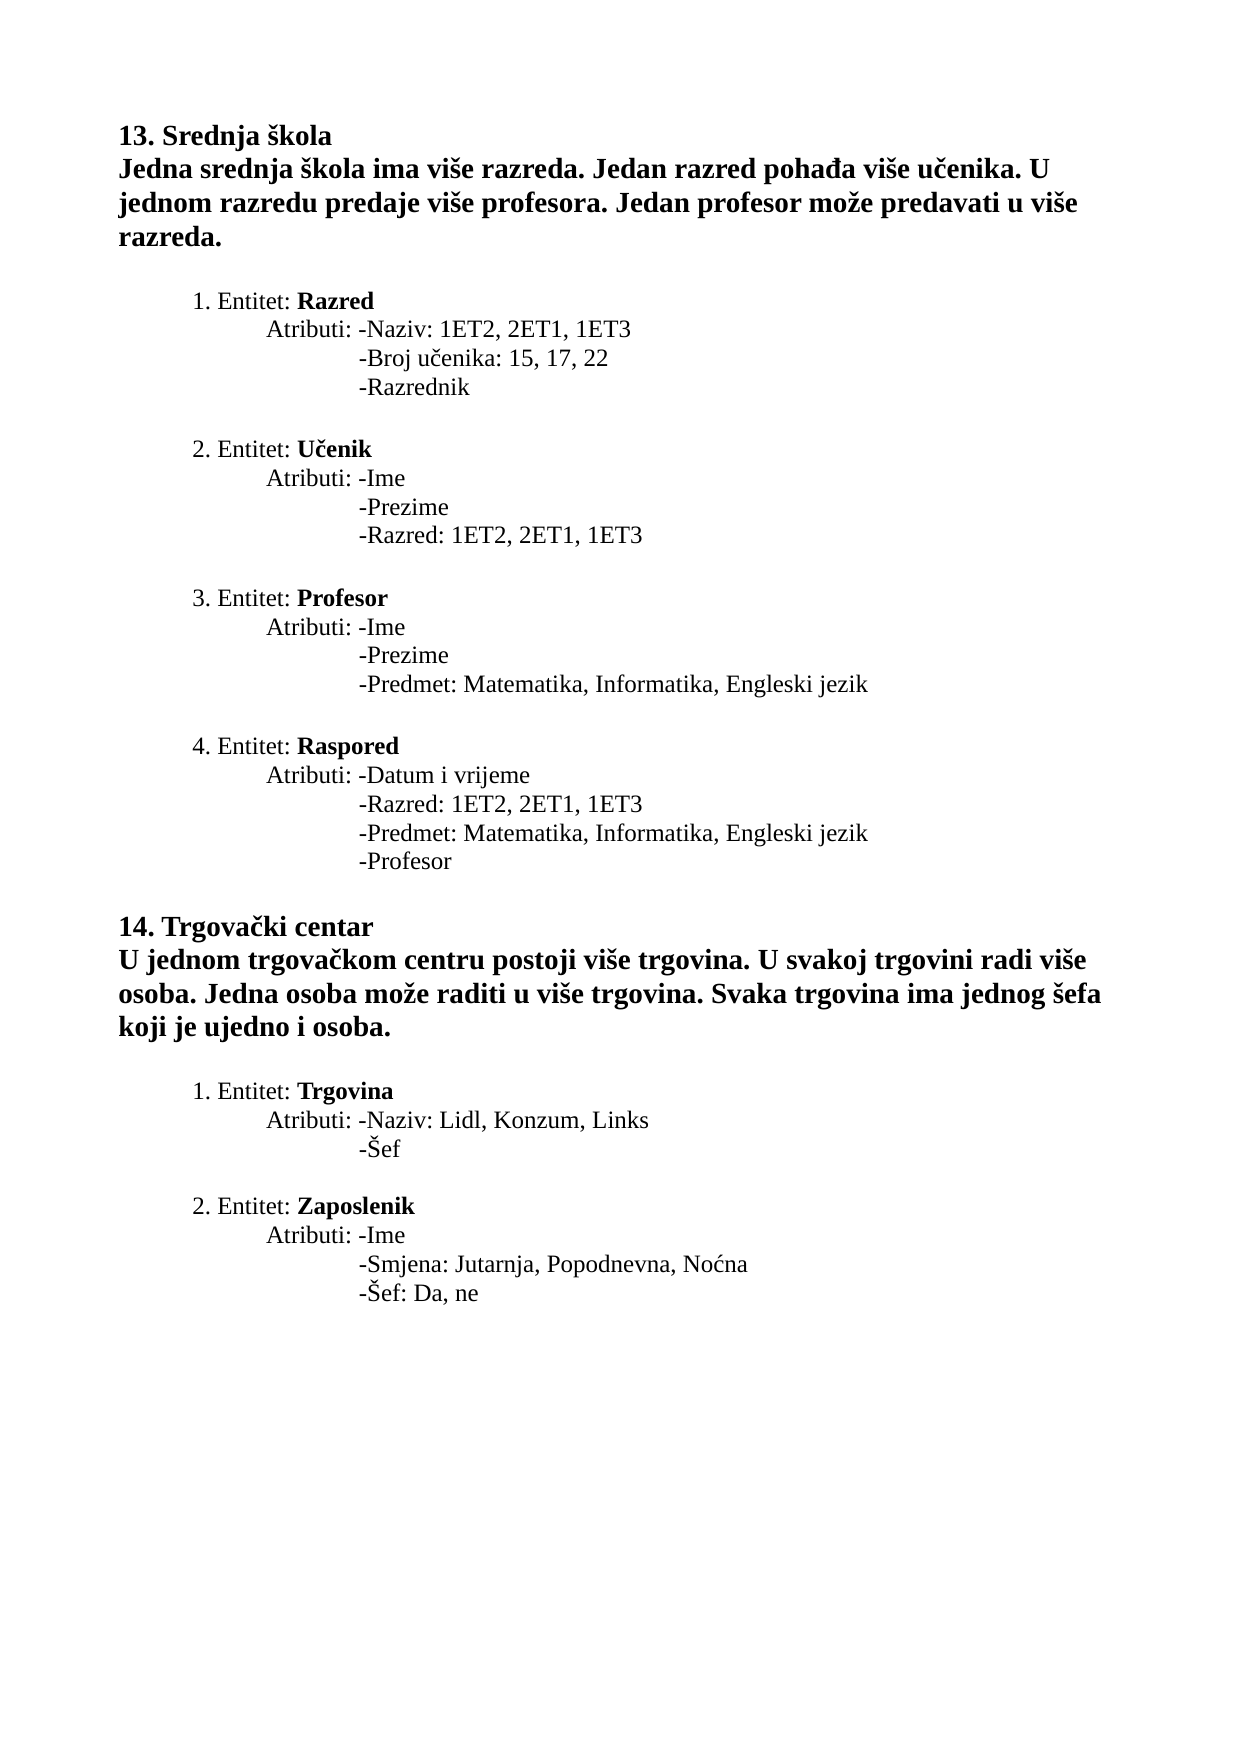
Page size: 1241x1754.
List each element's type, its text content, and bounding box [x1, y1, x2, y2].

text -Prezime [118, 492, 1122, 521]
text -Predmet: Matematika, Informatika, Engleski jezik [118, 818, 1122, 846]
text Atributi: -Datum i vrijeme [118, 760, 1122, 789]
text -Razrednik [118, 372, 1122, 401]
text -Broj učenika: 15, 17, 22 [118, 343, 1122, 372]
text -Šef: Da, ne [118, 1278, 1122, 1306]
text -Predmet: Matematika, Informatika, Engleski jezik [118, 669, 1122, 698]
text 14. Trgovački centar [118, 909, 1122, 942]
text Atributi: -Ime [118, 463, 1122, 492]
text 2. Entitet: Učenik [118, 434, 1122, 463]
text 2. Entitet: Zaposlenik [118, 1191, 1122, 1220]
text Atributi: -Ime [118, 612, 1122, 640]
text 3. Entitet: Profesor [118, 583, 1122, 612]
text Atributi: -Naziv: Lidl, Konzum, Links [118, 1105, 1122, 1134]
text 1. Entitet: Trgovina [118, 1076, 1122, 1105]
text -Razred: 1ET2, 2ET1, 1ET3 [118, 789, 1122, 818]
text -Šef [118, 1134, 1122, 1163]
text 4. Entitet: Raspored [118, 731, 1122, 760]
text Atributi: -Naziv: 1ET2, 2ET1, 1ET3 [118, 314, 1122, 343]
text 1. Entitet: Razred [118, 286, 1122, 314]
text Jedna srednja škola ima više razreda. Jedan razred pohađa više učenika. U jednom razredu predaje više profesora. Jedan profesor može predavati u više razreda. [118, 152, 1122, 252]
text Atributi: -Ime [118, 1220, 1122, 1249]
text -Razred: 1ET2, 2ET1, 1ET3 [118, 521, 1122, 549]
text 13. Srednja škola [118, 118, 1122, 152]
text -Prezime [118, 640, 1122, 669]
text U jednom trgovačkom centru postoji više trgovina. U svakoj trgovini radi više osoba. Jedna osoba može raditi u više trgovina. Svaka trgovina ima jednog šefa koji je ujedno i osoba. [118, 942, 1122, 1043]
text -Smjena: Jutarnja, Popodnevna, Noćna [118, 1249, 1122, 1278]
text -Profesor [118, 846, 1122, 875]
